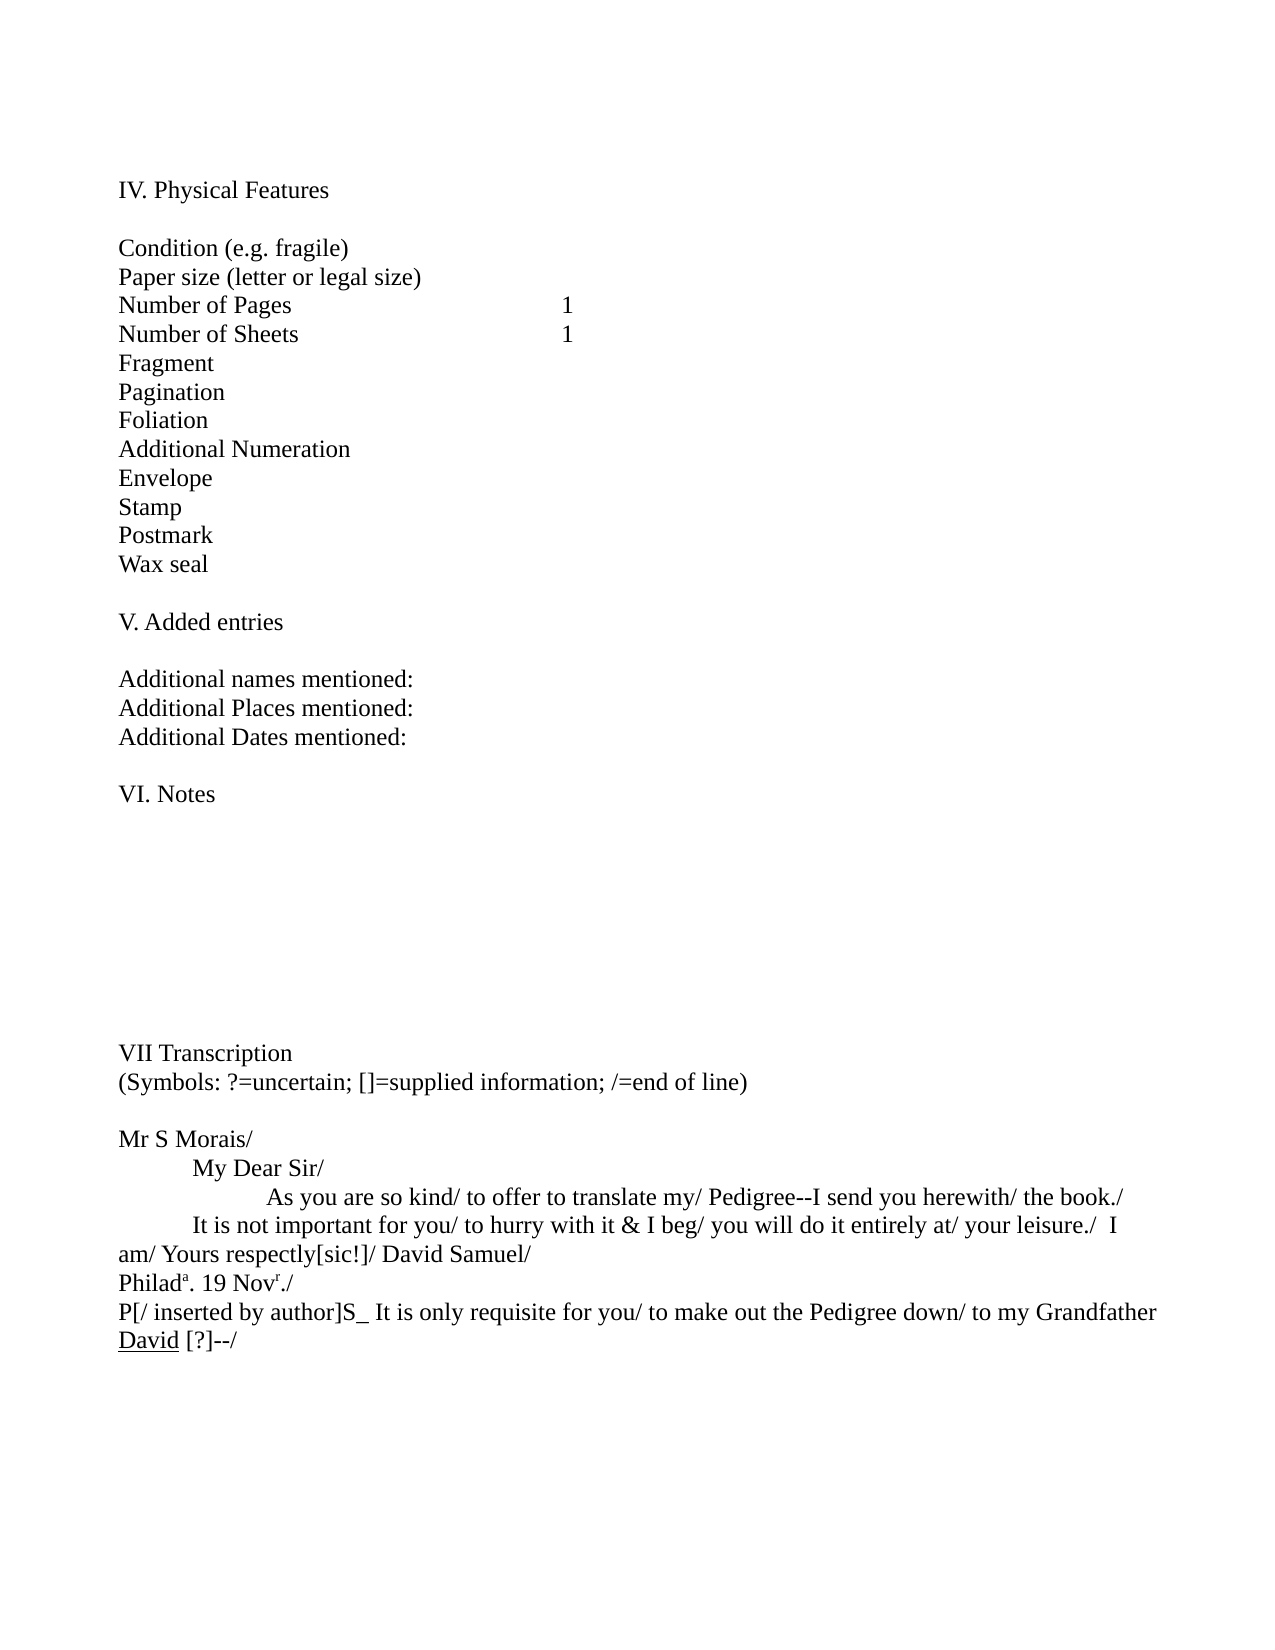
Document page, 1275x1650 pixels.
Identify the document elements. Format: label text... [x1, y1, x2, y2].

text Condition (e.g. fragile) [118, 233, 1157, 262]
text As you are so kind/ to offer to translate my/ Pedigree--I send you herewith/ the book./ [118, 1182, 1157, 1211]
text Pagination [118, 377, 1157, 406]
text Philada. 19 Novr./ [118, 1268, 1157, 1297]
text Additional Places mentioned: [118, 693, 1157, 722]
text P[/ inserted by author]S_ It is only requisite for you/ to make out the Pedigree down/ to my Grandfather David [?]--/ [118, 1297, 1157, 1354]
text It is not important for you/ to hurry with it & I beg/ you will do it entirely at/ your leisure./ I am/ Yours respectly[sic!]/ David Samuel/ [118, 1211, 1157, 1268]
text Foliation [118, 406, 1157, 434]
text Mr S Morais/ [118, 1124, 1157, 1153]
text V. Added entries [118, 607, 1157, 636]
text Additional names mentioned: [118, 664, 1157, 693]
text (Symbols: ?=uncertain; []=supplied information; /=end of line) [118, 1067, 1157, 1096]
text VI. Notes [118, 779, 1157, 808]
text Number of Sheets 1 [118, 319, 1157, 348]
text Additional Numeration [118, 434, 1157, 463]
text Postma rk [118, 521, 1157, 549]
text VII Transcription [118, 1038, 1157, 1067]
text My Dear Sir/ [118, 1153, 1157, 1182]
text Envelope [118, 463, 1157, 492]
text IV. Physical Features [118, 176, 1157, 204]
text Additional Dates mentioned: [118, 722, 1157, 751]
text Wax seal [118, 549, 1157, 578]
text Fragment [118, 348, 1157, 377]
text Number of Pages 1 [118, 291, 1157, 319]
text Stamp [118, 492, 1157, 521]
text Paper size (letter or legal size) [118, 262, 1157, 291]
